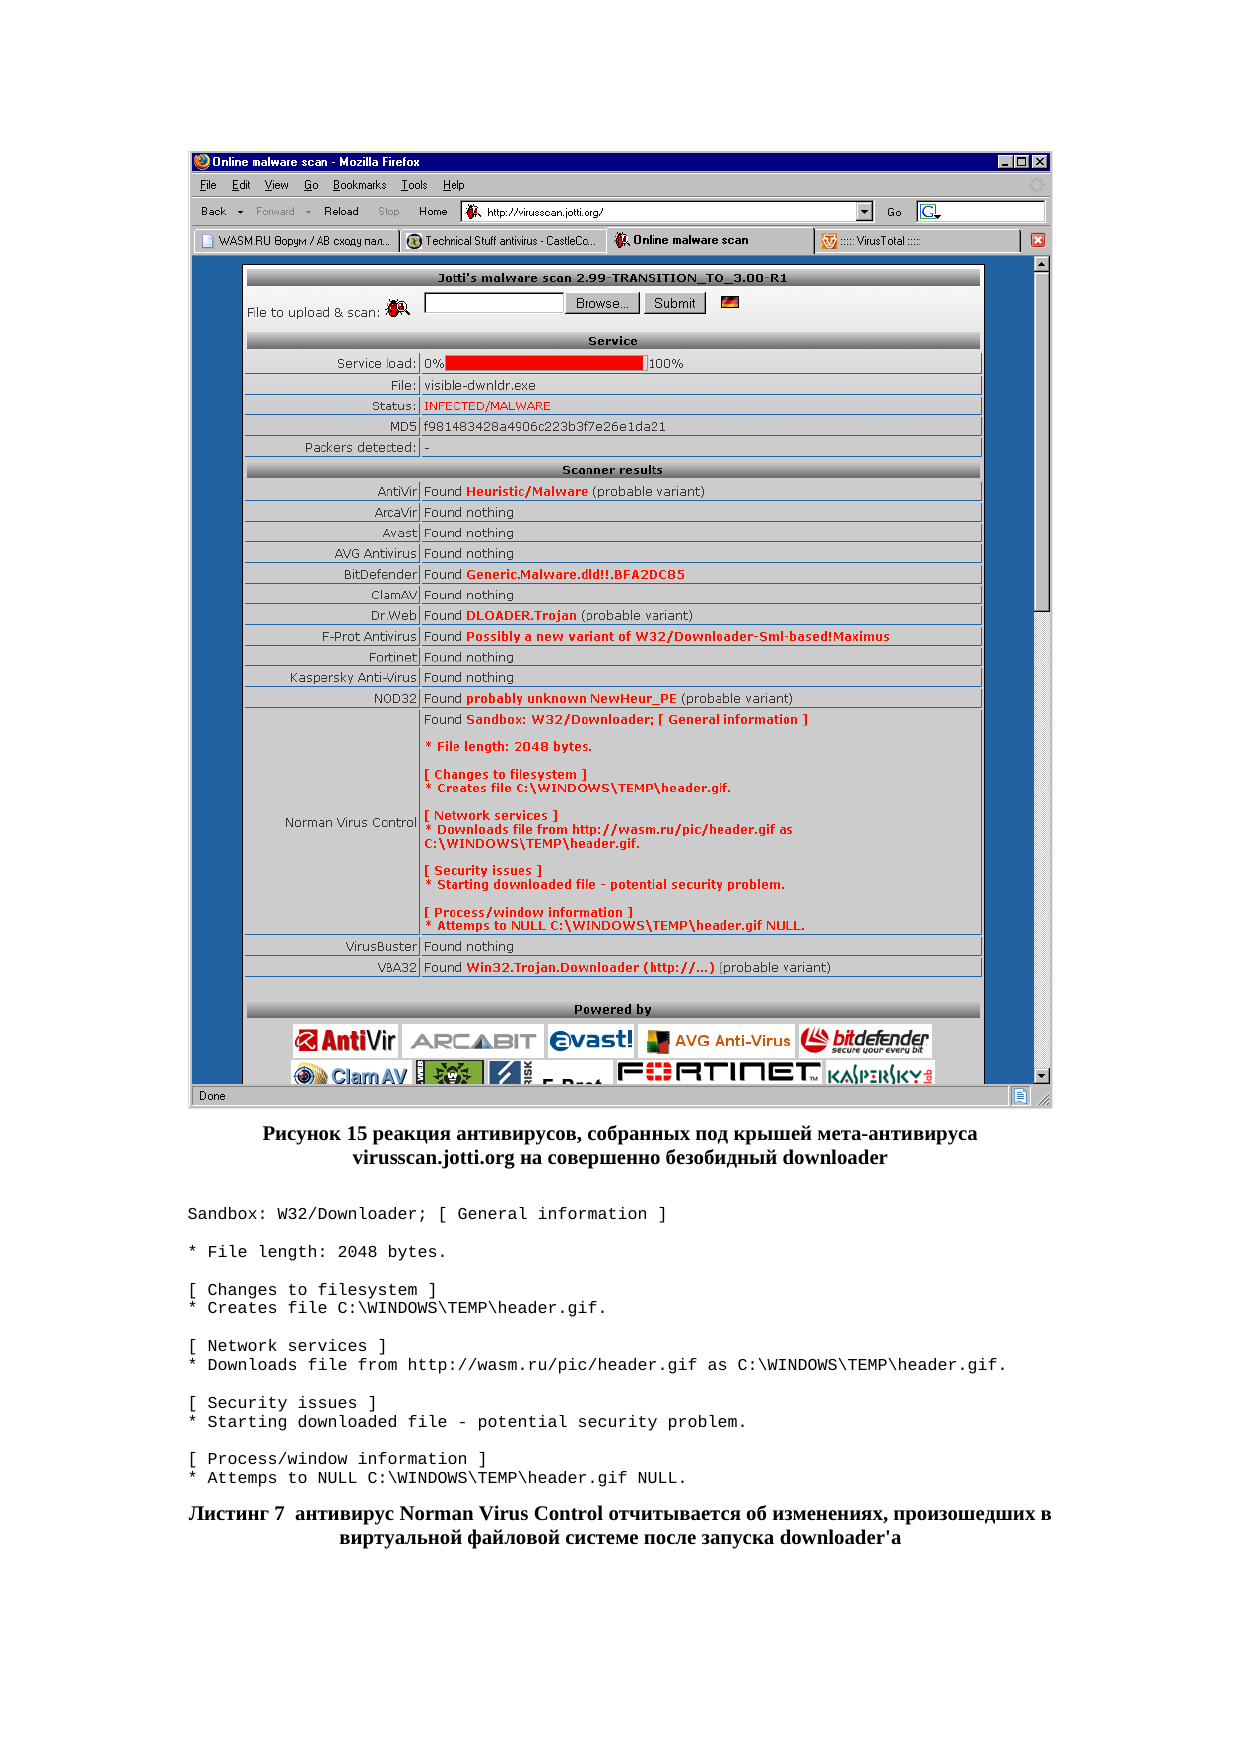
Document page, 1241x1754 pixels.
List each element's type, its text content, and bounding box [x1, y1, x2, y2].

text Листинг 7 антивирус Norman Virus Control отчитывается об изменениях, произошедших в виртуальной файловой системе после запуска downloader'а [187, 1501, 1053, 1549]
text [ Changes to filesystem ] [187, 1281, 1053, 1300]
text Sandbox: W32/Downloader; [ General information ] [187, 1206, 1053, 1225]
text * File length: 2048 bytes. [187, 1243, 1053, 1262]
text [ Security issues ] [187, 1394, 1053, 1413]
text * Attemps to NULL C:\WINDOWS\TEMP\header.gif NULL. [187, 1470, 1053, 1489]
text * Creates file C:\WINDOWS\TEMP\header.gif. [187, 1300, 1053, 1319]
text * Downloads file from http://wasm.ru/pic/header.gif as C:\WINDOWS\TEMP\header.gif. [187, 1357, 1053, 1376]
text [ Network services ] [187, 1338, 1053, 1357]
picture [188, 150, 1053, 1109]
text Рисунок 15 реакция антивирусов, собранных под крышей мета-антивируса virusscan.jotti.org на совершенно безобидный downloader [187, 1121, 1053, 1169]
text [ Process/window information ] [187, 1451, 1053, 1470]
text * Starting downloaded file - potential security problem. [187, 1413, 1053, 1432]
